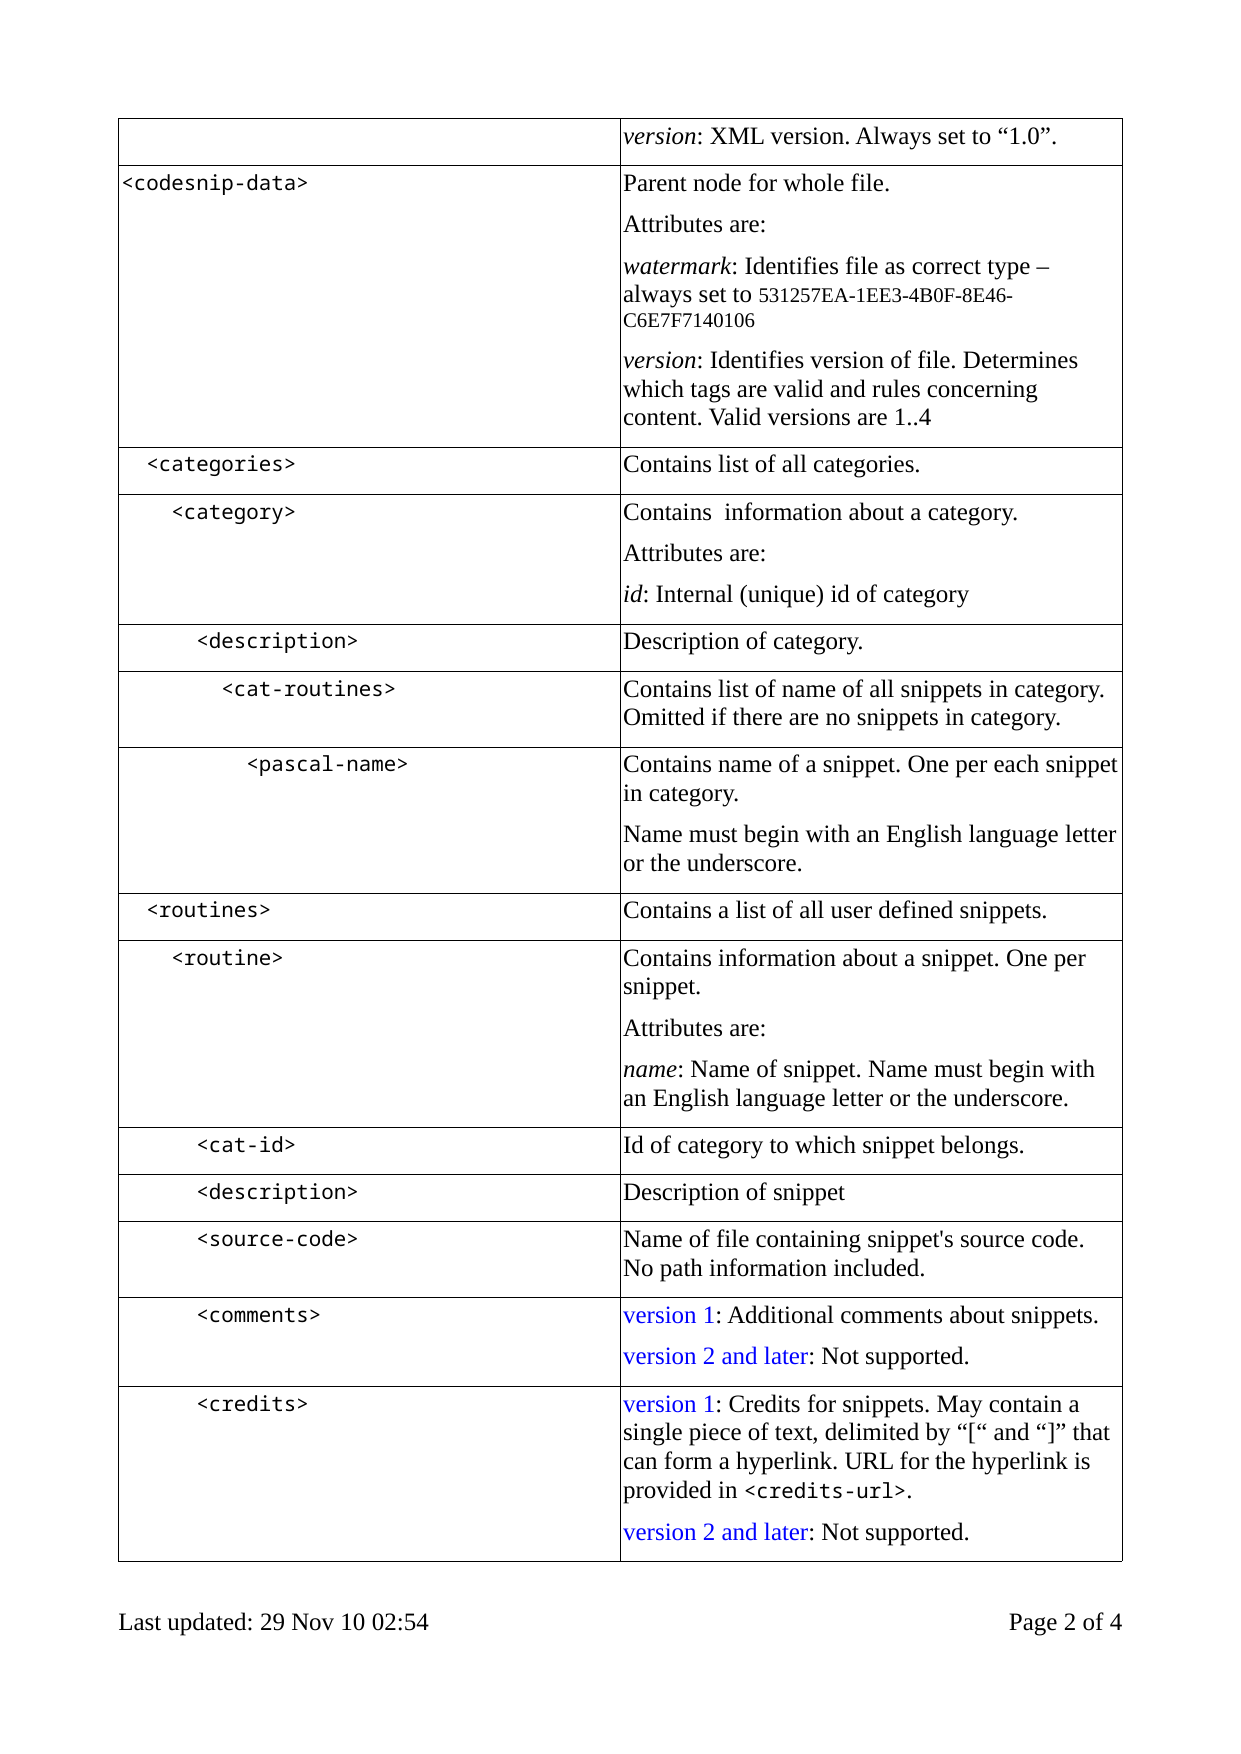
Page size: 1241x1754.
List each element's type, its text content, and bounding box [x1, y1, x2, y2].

table_cell Contains list of name of all snippets in category. Omitted if there are no snippets in category. [621, 672, 1122, 747]
table_cell <codesnip-data> [119, 166, 620, 447]
table_cell <cat-id> [119, 1128, 620, 1174]
table_cell Parent node for whole file. Attributes are: watermark: Identifies file as correct type – always set to 531257EA-1EE3-4B0F-8E46-C6E7F7140106 version: Identifies version of file. Determines which tags are valid and rules concerning content. Valid versions are 1..4 [621, 166, 1122, 447]
table_cell version: XML version. Always set to “1.0”. [621, 119, 1122, 165]
table_cell Name of file containing snippet's source code. No path information included. [621, 1222, 1122, 1297]
table_cell <routines> [119, 894, 620, 940]
table_cell Description of category. [621, 625, 1122, 671]
table_cell <credits> [119, 1387, 620, 1561]
table_cell <description> [119, 1175, 620, 1221]
table_cell version 1: Credits for snippets. May contain a single piece of text, delimited by “[“ and “]” that can form a hyperlink. URL for the hyperlink is provided in <credits-url>. version 2 and later: Not supported. [621, 1387, 1122, 1561]
table_cell <category> [119, 495, 620, 623]
table_cell [119, 119, 620, 165]
table_cell <pascal-name> [119, 748, 620, 892]
table_cell <description> [119, 625, 620, 671]
table_cell <categories> [119, 448, 620, 494]
table_cell version 1: Additional comments about snippets. version 2 and later: Not supported. [621, 1298, 1122, 1386]
table_cell Contains information about a category. Attributes are: id: Internal (unique) id of category [621, 495, 1122, 623]
table_cell Contains list of all categories. [621, 448, 1122, 494]
table_cell <cat-routines> [119, 672, 620, 747]
table_cell Contains a list of all user defined snippets. [621, 894, 1122, 940]
table_cell <routine> [119, 941, 620, 1127]
table_cell Description of snippet [621, 1175, 1122, 1221]
table_cell <comments> [119, 1298, 620, 1386]
table_cell Id of category to which snippet belongs. [621, 1128, 1122, 1174]
table_cell Contains information about a snippet. One per snippet. Attributes are: name: Name of snippet. Name must begin with an English language letter or the underscore. [621, 941, 1122, 1127]
table_cell Contains name of a snippet. One per each snippet in category. Name must begin with an English language letter or the underscore. [621, 748, 1122, 892]
table_cell <source-code> [119, 1222, 620, 1297]
